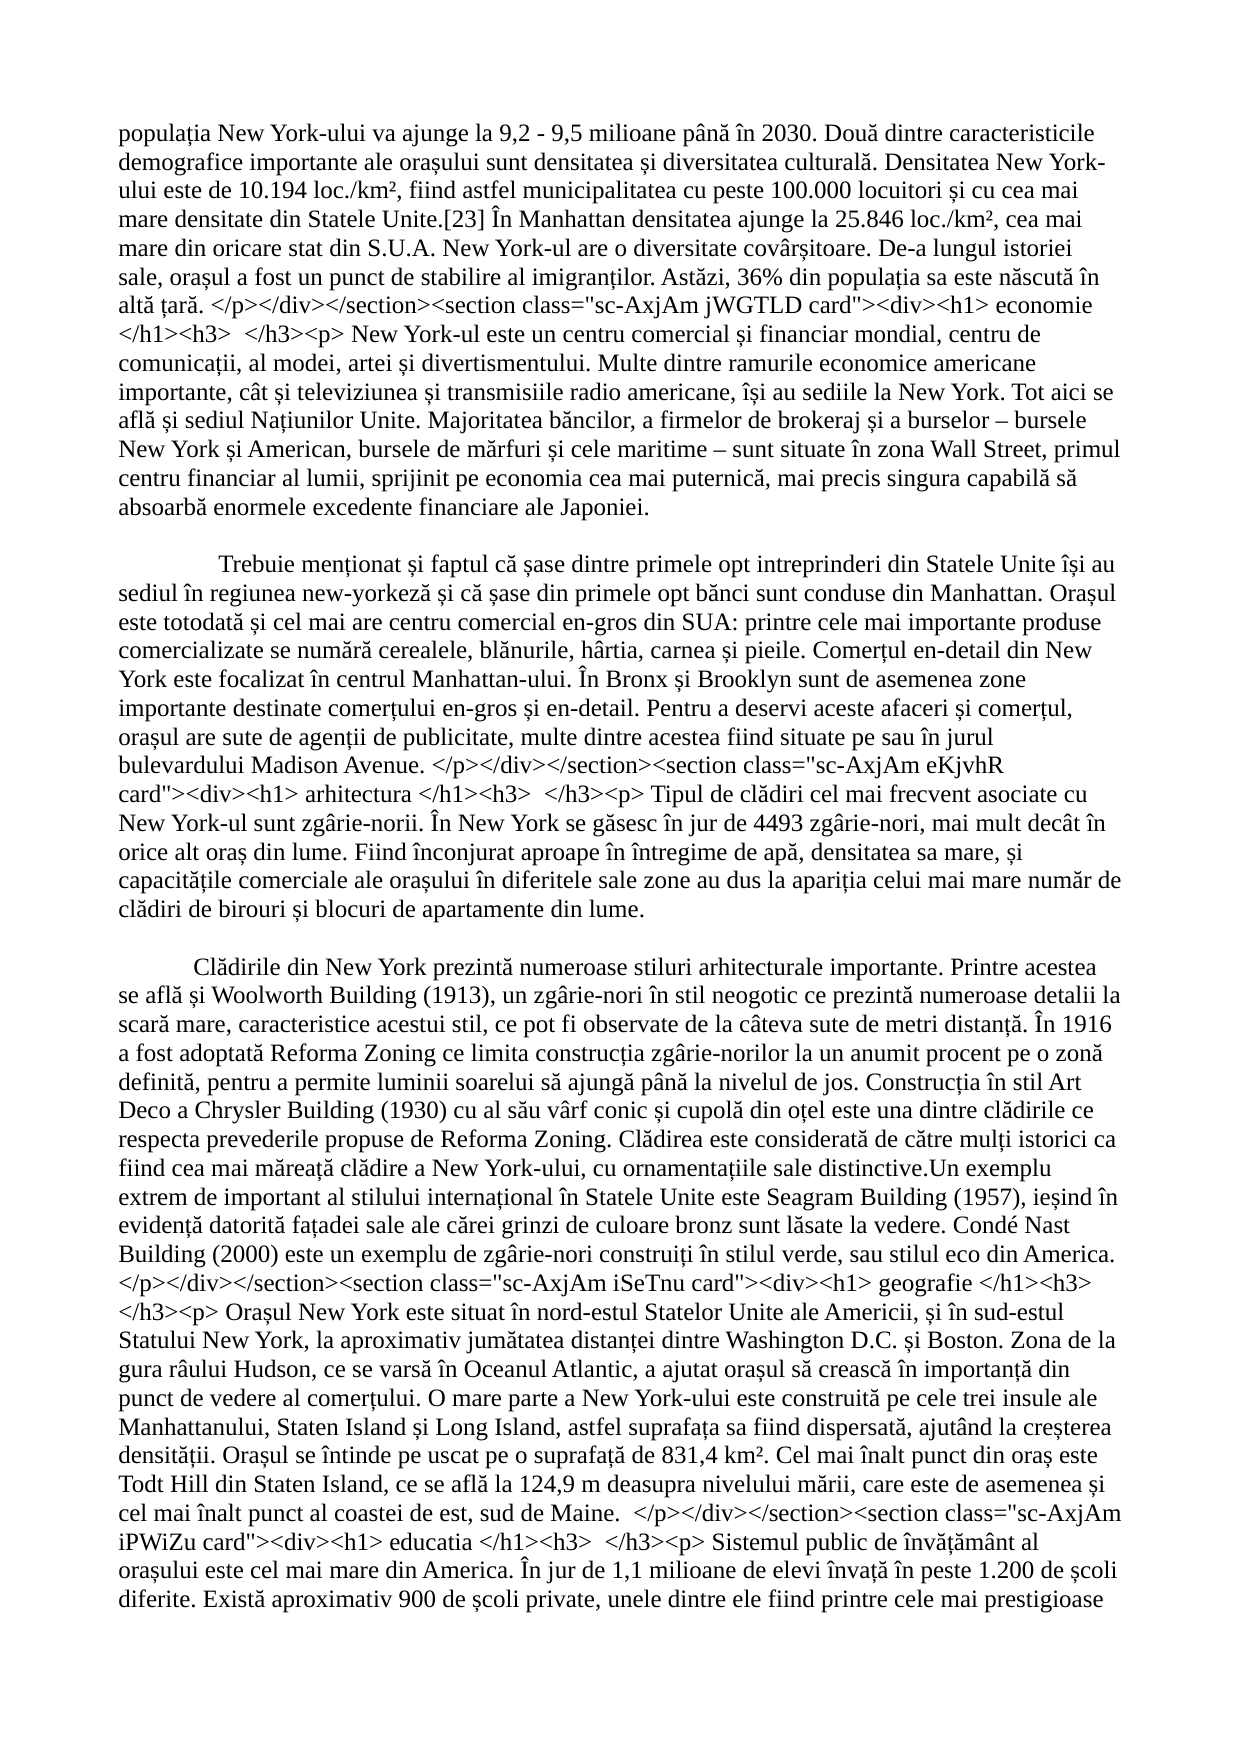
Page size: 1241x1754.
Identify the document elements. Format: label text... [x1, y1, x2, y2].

text Trebuie menționat și faptul că șase dintre primele opt intreprinderi din Statele Unite își au sediul în regiunea new-yorkeză și că șase din primele opt bănci sunt conduse din Manhattan. Orașul este totodată și cel mai are centru comercial en-gros din SUA: printre cele mai importante produse comercializate se numără cerealele, blănurile, hârtia, carnea și pieile. Comerțul en-detail din New York este focalizat în centrul Manhattan-ului. În Bronx și Brooklyn sunt de asemenea zone importante destinate comerțului en-gros și en-detail. Pentru a deservi aceste afaceri și comerțul, orașul are sute de agenții de publicitate, multe dintre acestea fiind situate pe sau în jurul bulevardului Madison Avenue. </p></div></section><section class="sc-AxjAm eKjvhR card"><div><h1> arhitectura </h1><h3> </h3><p> Tipul de clădiri cel mai frecvent asociate cu New York-ul sunt zgârie-norii. În New York se găsesc în jur de 4493 zgârie-nori, mai mult decât în orice alt oraș din lume. Fiind înconjurat aproape în întregime de apă, densitatea sa mare, și capacitățile comerciale ale orașului în diferitele sale zone au dus la apariția celui mai mare număr de clădiri de birouri și blocuri de apartamente din lume. [118, 549, 1122, 923]
text Clădirile din New York prezintă numeroase stiluri arhitecturale importante. Printre acestea se află și Woolworth Building (1913), un zgârie-nori în stil neogotic ce prezintă numeroase detalii la scară mare, caracteristice acestui stil, ce pot fi observate de la câteva sute de metri distanță. În 1916 a fost adoptată Reforma Zoning ce limita construcția zgârie-norilor la un anumit procent pe o zonă definită, pentru a permite luminii soarelui să ajungă până la nivelul de jos. Construcția în stil Art Deco a Chrysler Building (1930) cu al său vârf conic și cupolă din oțel este una dintre clădirile ce respecta prevederile propuse de Reforma Zoning. Clădirea este considerată de către mulți istorici ca fiind cea mai măreață clădire a New York-ului, cu ornamentațiile sale distinctive.Un exemplu extrem de important al stilului internațional în Statele Unite este Seagram Building (1957), ieșind în evidență datorită fațadei sale ale cărei grinzi de culoare bronz sunt lăsate la vedere. Condé Nast Building (2000) este un exemplu de zgârie-nori construiți în stilul verde, sau stilul eco din America. </p></div></section><section class="sc-AxjAm iSeTnu card"><div><h1> geografie </h1><h3> </h3><p> Orașul New York este situat în nord-estul Statelor Unite ale Americii, și în sud-estul Statului New York, la aproximativ jumătatea distanței dintre Washington D.C. și Boston. Zona de la gura râului Hudson, ce se varsă în Oceanul Atlantic, a ajutat orașul să crească în importanță din punct de vedere al comerțului. O mare parte a New York-ului este construită pe cele trei insule ale Manhattanului, Staten Island și Long Island, astfel suprafața sa fiind dispersată, ajutând la creșterea densității. Orașul se întinde pe uscat pe o suprafață de 831,4 km². Cel mai înalt punct din oraș este Todt Hill din Staten Island, ce se află la 124,9 m deasupra nivelului mării, care este de asemenea și cel mai înalt punct al coastei de est, sud de Maine. </p></div></section><section class="sc-AxjAm iPWiZu card"><div><h1> educatia </h1><h3> </h3><p> Sistemul public de învățământ al orașului este cel mai mare din America. În jur de 1,1 milioane de elevi învață în peste 1.200 de școli diferite. Există aproximativ 900 de școli private, unele dintre ele fiind printre cele mai prestigioase [118, 952, 1122, 1613]
text populația New York-ului va ajunge la 9,2 - 9,5 milioane până în 2030. Două dintre caracteristicile demografice importante ale orașului sunt densitatea și diversitatea culturală. Densitatea New York-ului este de 10.194 loc./km², fiind astfel municipalitatea cu peste 100.000 locuitori și cu cea mai mare densitate din Statele Unite.[23] În Manhattan densitatea ajunge la 25.846 loc./km², cea mai mare din oricare stat din S.U.A. New York-ul are o diversitate covârșitoare. De-a lungul istoriei sale, orașul a fost un punct de stabilire al imigranților. Astăzi, 36% din populația sa este născută în altă țară. </p></div></section><section class="sc-AxjAm jWGTLD card"><div><h1> economie </h1><h3> </h3><p> New York-ul este un centru comercial și financiar mondial, centru de comunicații, al modei, artei și divertismentului. Multe dintre ramurile economice americane importante, cât și televiziunea și transmisiile radio americane, își au sediile la New York. Tot aici se află și sediul Națiunilor Unite. Majoritatea băncilor, a firmelor de brokeraj și a burselor – bursele New York și American, bursele de mărfuri și cele maritime – sunt situate în zona Wall Street, primul centru financiar al lumii, sprijinit pe economia cea mai puternică, mai precis singura capabilă să absoarbă enormele excedente financiare ale Japoniei. [118, 118, 1122, 521]
